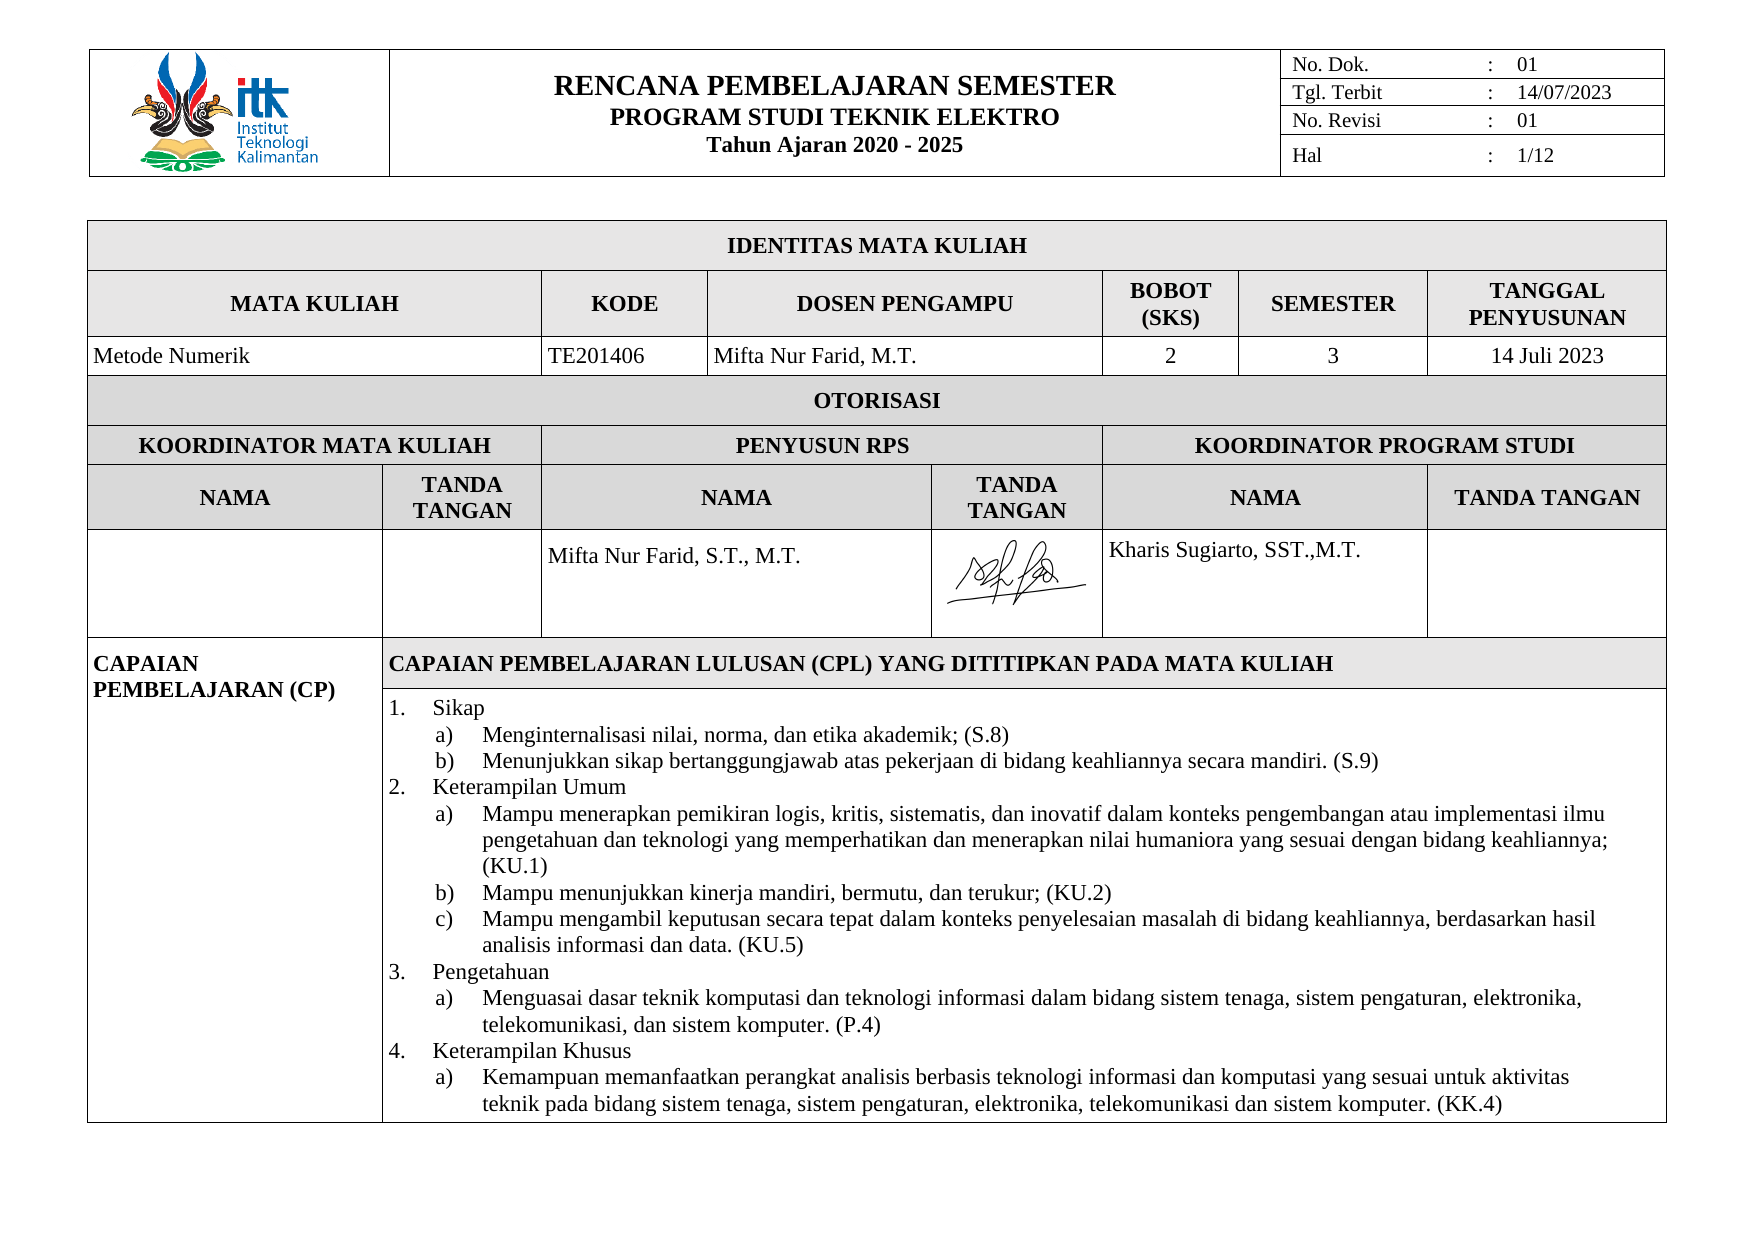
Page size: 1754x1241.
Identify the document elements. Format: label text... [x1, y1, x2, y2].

table_cell NAMA [542, 465, 931, 529]
table_cell Mifta Nur Farid, S.T., M.T. [542, 530, 931, 637]
table_cell CAPAIAN PEMBELAJARAN (CP) [88, 638, 382, 1122]
table_cell [1428, 530, 1666, 637]
table_cell KOORDINATOR PROGRAM STUDI [1103, 426, 1666, 464]
table_cell [383, 530, 541, 637]
table_cell KODE [542, 271, 707, 336]
table_cell Kharis Sugiarto, SST.,M.T. [1103, 530, 1427, 637]
table_cell PENYUSUN RPS [542, 426, 1102, 464]
table_cell Mifta Nur Farid, M.T. [708, 337, 1102, 374]
table_cell 2 [1103, 337, 1238, 374]
table_cell KOORDINATOR MATA KULIAH [88, 426, 541, 464]
table_cell 14 Juli 2023 [1428, 337, 1666, 374]
table_cell Metode Numerik [88, 337, 541, 374]
table_cell TANDA TANGAN [932, 465, 1102, 529]
table_header IDENTITAS MATA KULIAH [88, 221, 1666, 270]
table_cell DOSEN PENGAMPU [708, 271, 1102, 336]
table_cell NAMA [88, 465, 382, 529]
table_cell [932, 530, 1102, 637]
picture [942, 536, 1091, 610]
table_cell CAPAIAN PEMBELAJARAN LULUSAN (CPL) YANG DITITIPKAN PADA MATA KULIAH [383, 638, 1666, 688]
table_cell [88, 530, 382, 637]
table_cell BOBOT (SKS) [1103, 271, 1238, 336]
table_cell TANDA TANGAN [383, 465, 541, 529]
table_cell TANDA TANGAN [1428, 465, 1666, 529]
table_cell SEMESTER [1239, 271, 1427, 336]
table_cell OTORISASI [88, 376, 1666, 425]
picture [127, 50, 322, 176]
table_cell NAMA [1103, 465, 1427, 529]
table_cell TE201406 [542, 337, 707, 374]
table_cell 3 [1239, 337, 1427, 374]
table_cell MATA KULIAH [88, 271, 541, 336]
table_cell Sikap Menginternalisasi nilai, norma, dan etika akademik; (S.8) Menunjukkan sikap bertanggungjawab atas pekerjaan di bidang keahliannya secara mandiri. (S.9) Keterampilan Umum Mampu menerapkan pemikiran logis, kritis, sistematis, dan inovatif dalam konteks pengembangan atau implementasi ilmu pengetahuan dan teknologi yang memperhatikan dan menerapkan nilai humaniora yang sesuai dengan bidang keahliannya; (KU.1) Mampu menunjukkan kinerja mandiri, bermutu, dan terukur; (KU.2) Mampu mengambil keputusan secara tepat dalam konteks penyelesaian masalah di bidang keahliannya, berdasarkan hasil analisis informasi dan data. (KU.5) Pengetahuan Menguasai dasar teknik komputasi dan teknologi informasi dalam bidang sistem tenaga, sistem pengaturan, elektronika, telekomunikasi, dan sistem komputer. (P.4) Keterampilan Khusus Kemampuan memanfaatkan perangkat analisis berbasis teknologi informasi dan komputasi yang sesuai untuk aktivitas teknik pada bidang sistem tenaga, sistem pengaturan, elektronika, telekomunikasi dan sistem komputer. (KK.4) [383, 689, 1666, 1122]
table_cell TANGGAL PENYUSUNAN [1428, 271, 1666, 336]
